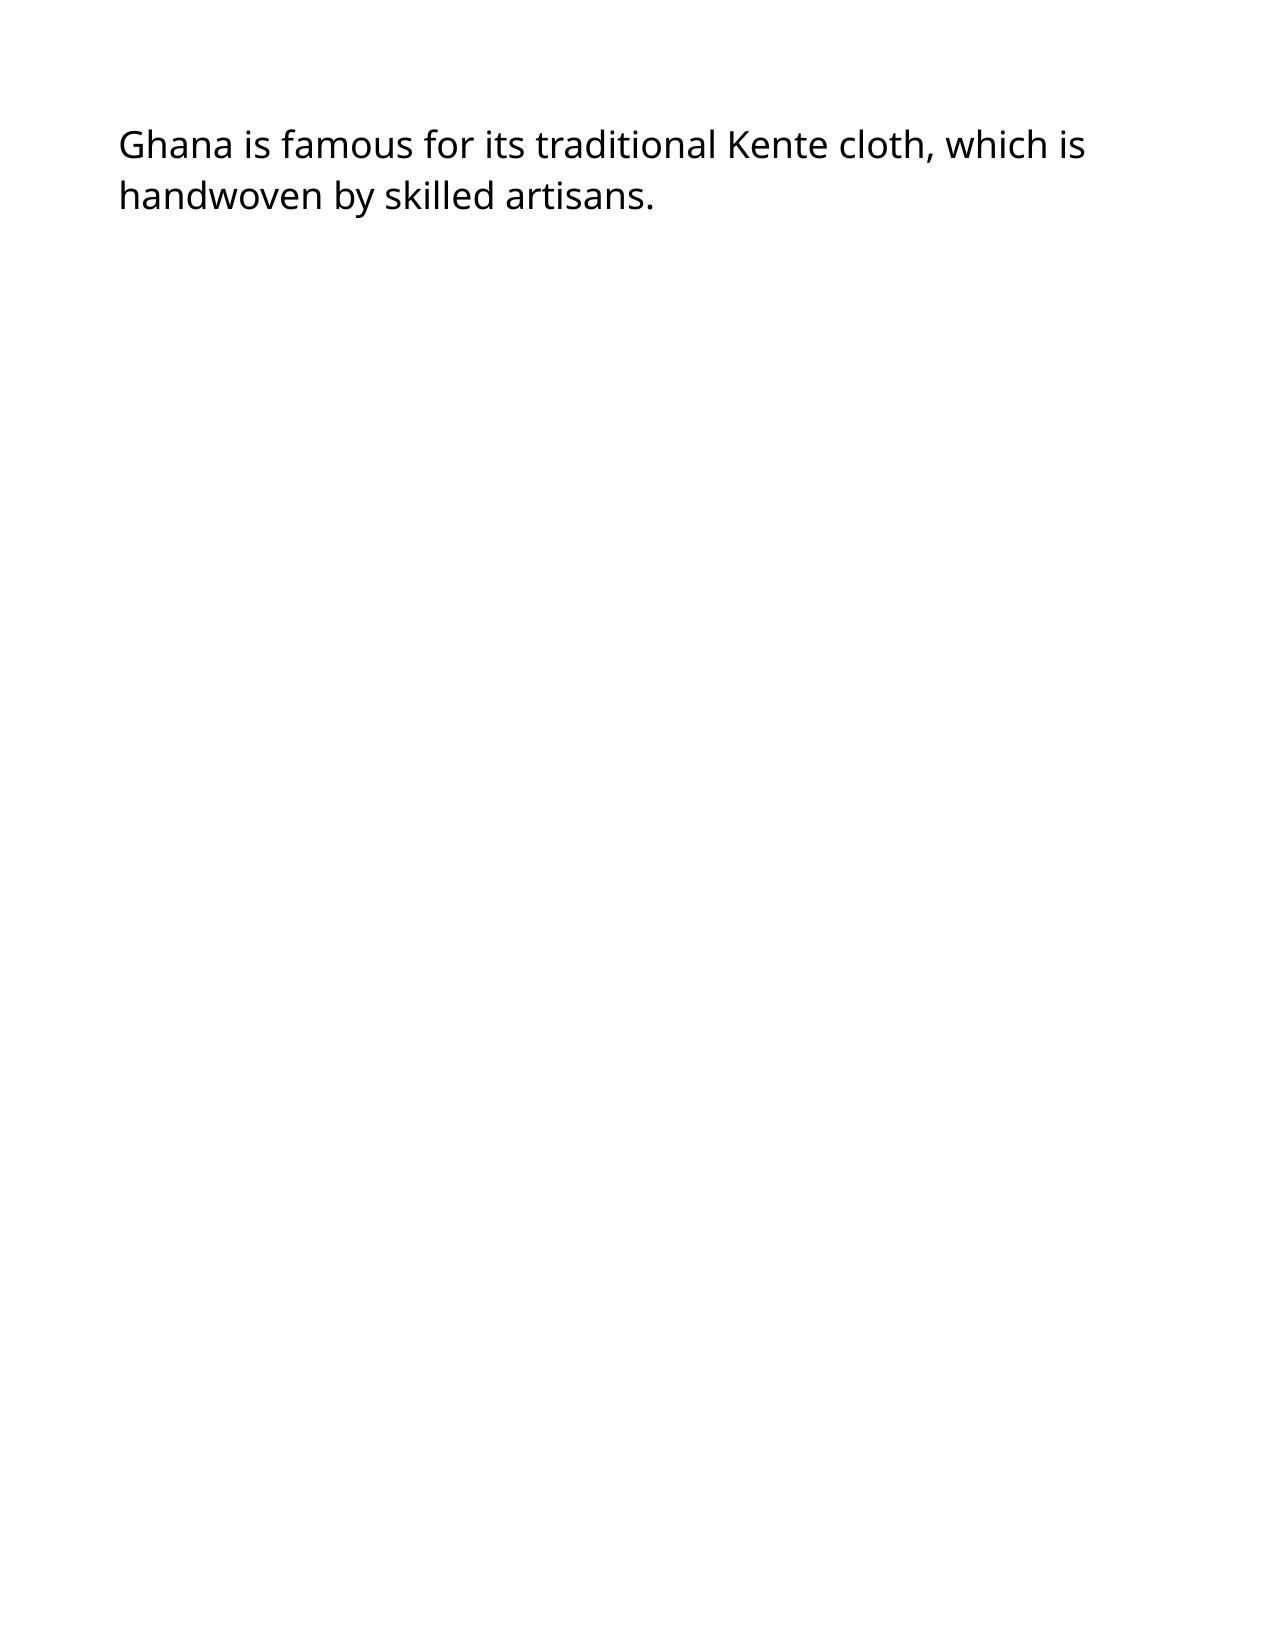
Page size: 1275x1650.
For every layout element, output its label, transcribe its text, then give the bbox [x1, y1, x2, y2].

text Ghana is famous for its traditional Kente cloth, which is handwoven by skilled artisans. [118, 118, 1157, 220]
